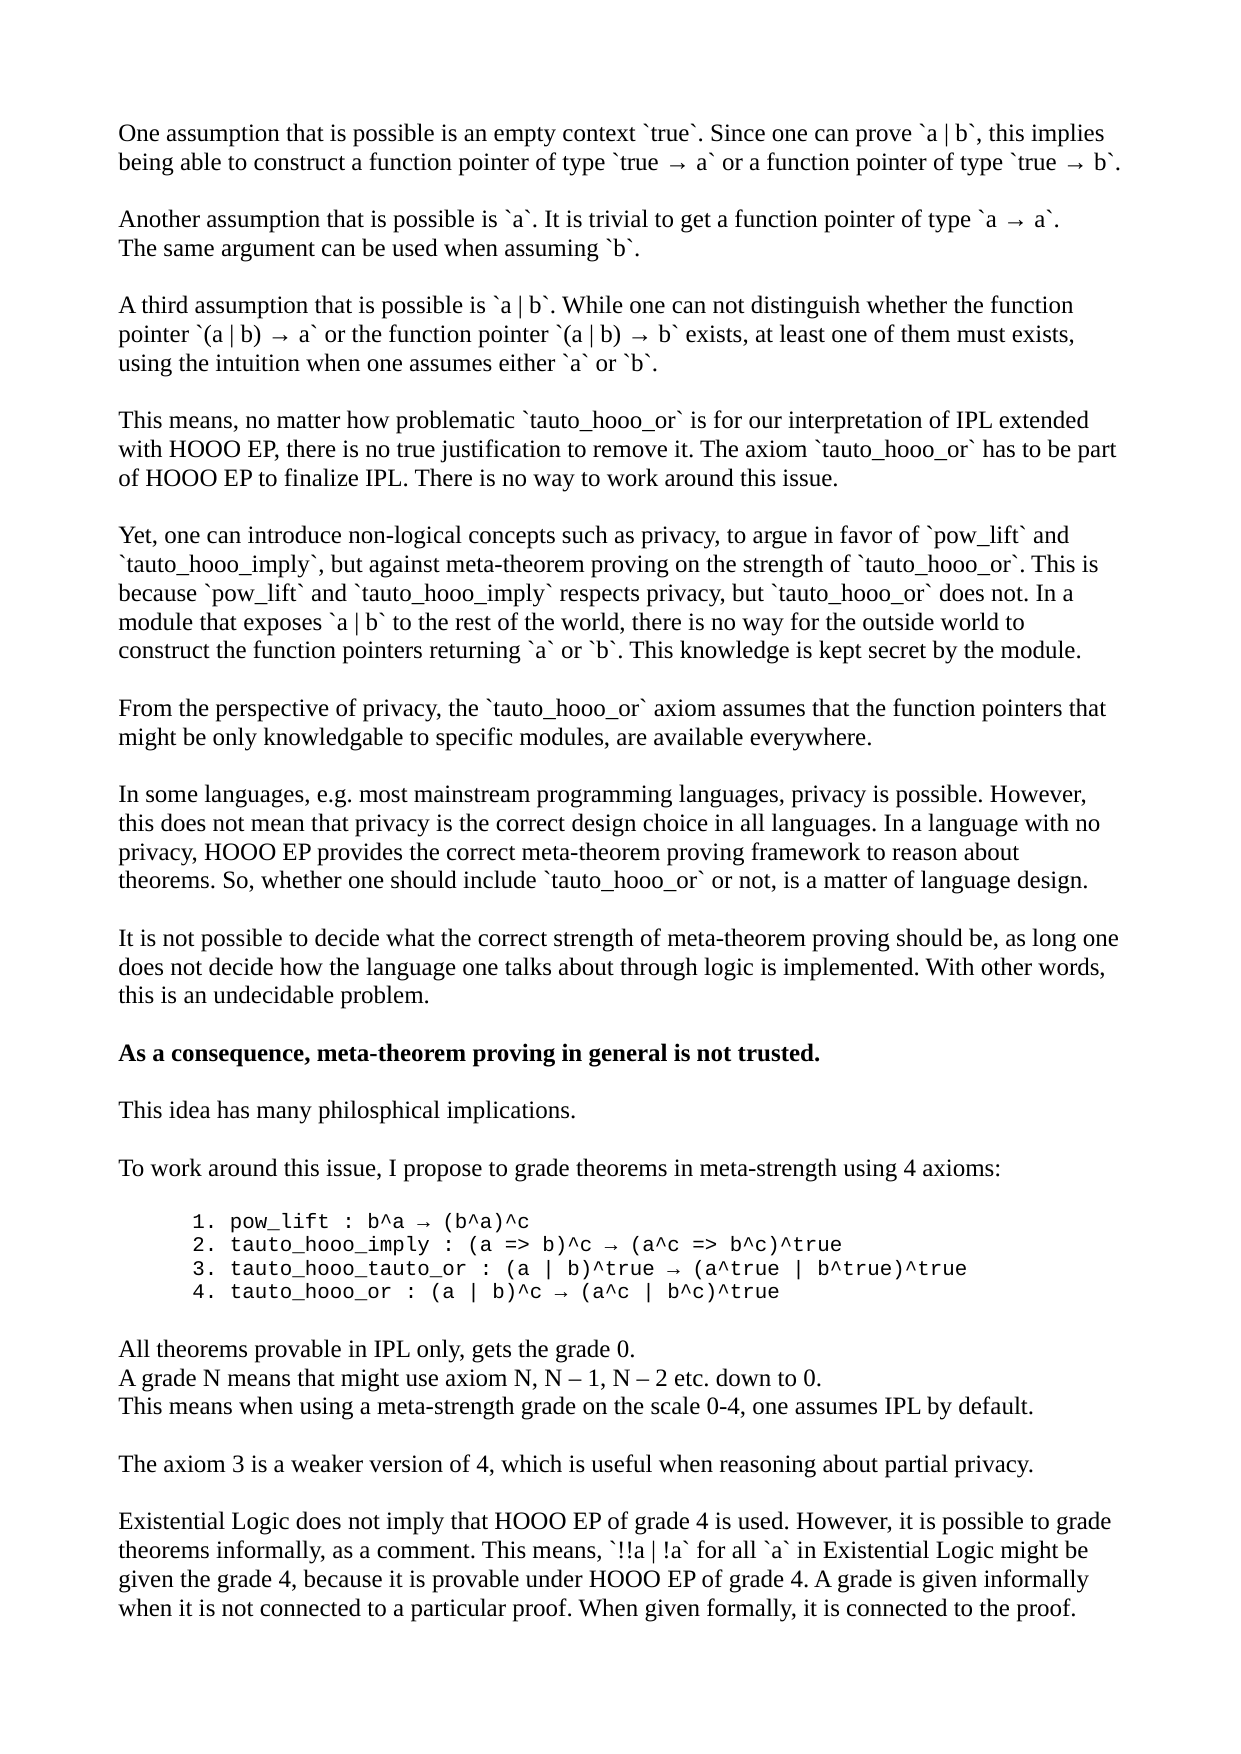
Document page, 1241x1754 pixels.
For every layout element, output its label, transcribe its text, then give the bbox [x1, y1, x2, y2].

text The same argument can be used when assuming `b`. [118, 233, 1122, 262]
text The axiom 3 is a weaker version of 4, which is useful when reasoning about partial privacy. [118, 1449, 1122, 1478]
text 4. tauto_hooo_or : (a | b)^c → (a^c | b^c)^true [118, 1282, 1122, 1305]
text All theorems provable in IPL only, gets the grade 0. A grade N means that might use axiom N, N – 1, N – 2 etc. down to 0. [118, 1334, 1122, 1391]
text It is not possible to decide what the correct strength of meta-theorem proving should be, as long one does not decide how the language one talks about through logic is implemented. With other words, this is an undecidable problem. [118, 923, 1122, 1009]
text This means, no matter how problematic `tauto_hooo_or` is for our interpretation of IPL extended with HOOO EP, there is no true justification to remove it. The axiom `tauto_hooo_or` has to be part of HOOO EP to finalize IPL. There is no way to work around this issue. [118, 406, 1122, 492]
text 2. tauto_hooo_imply : (a => b)^c → (a^c => b^c)^true 3. tauto_hooo_tauto_or : (a | b)^true → (a^true | b^true)^true [118, 1234, 1122, 1282]
text This means when using a meta-strength grade on the scale 0-4, one assumes IPL by default. [118, 1391, 1122, 1420]
text This idea has many philosphical implications. [118, 1096, 1122, 1124]
text A third assumption that is possible is `a | b`. While one can not distinguish whether the function pointer `(a | b) → a` or the function pointer `(a | b) → b` exists, at least one of them must exists, using the intuition when one assumes either `a` or `b`. [118, 291, 1122, 377]
text In some languages, e.g. most mainstream programming languages, privacy is possible. However, this does not mean that privacy is the correct design choice in all languages. In a language with no privacy, HOOO EP provides the correct meta-theorem proving framework to reason about theorems. So, whether one should include `tauto_hooo_or` or not, is a matter of language design. [118, 779, 1122, 894]
text As a consequence, meta-theorem proving in general is not trusted. [118, 1038, 1122, 1067]
text Another assumption that is possible is `a`. It is trivial to get a function pointer of type `a → a`. [118, 204, 1122, 233]
text To work around this issue, I propose to grade theorems in meta-strength using 4 axioms: [118, 1153, 1122, 1182]
text From the perspective of privacy, the `tauto_hooo_or` axiom assumes that the function pointers that might be only knowledgable to specific modules, are available everywhere. [118, 693, 1122, 751]
text One assumption that is possible is an empty context `true`. Since one can prove `a | b`, this implies being able to construct a function pointer of type `true → a` or a function pointer of type `true → b`. [118, 118, 1122, 176]
text Existential Logic does not imply that HOOO EP of grade 4 is used. However, it is possible to grade theorems informally, as a comment. This means, `!!a | !a` for all `a` in Existential Logic might be given the grade 4, because it is provable under HOOO EP of grade 4. A grade is given informally when it is not connected to a particular proof. When given formally, it is connected to the proof. [118, 1506, 1122, 1621]
text Yet, one can introduce non-logical concepts such as privacy, to argue in favor of `pow_lift` and `tauto_hooo_imply`, but against meta-theorem proving on the strength of `tauto_hooo_or`. This is because `pow_lift` and `tauto_hooo_imply` respects privacy, but `tauto_hooo_or` does not. In a module that exposes `a | b` to the rest of the world, there is no way for the outside world to construct the function pointers returning `a` or `b`. This knowledge is kept secret by the module. [118, 521, 1122, 664]
text 1. pow_lift : b^a → (b^a)^c [118, 1211, 1122, 1234]
